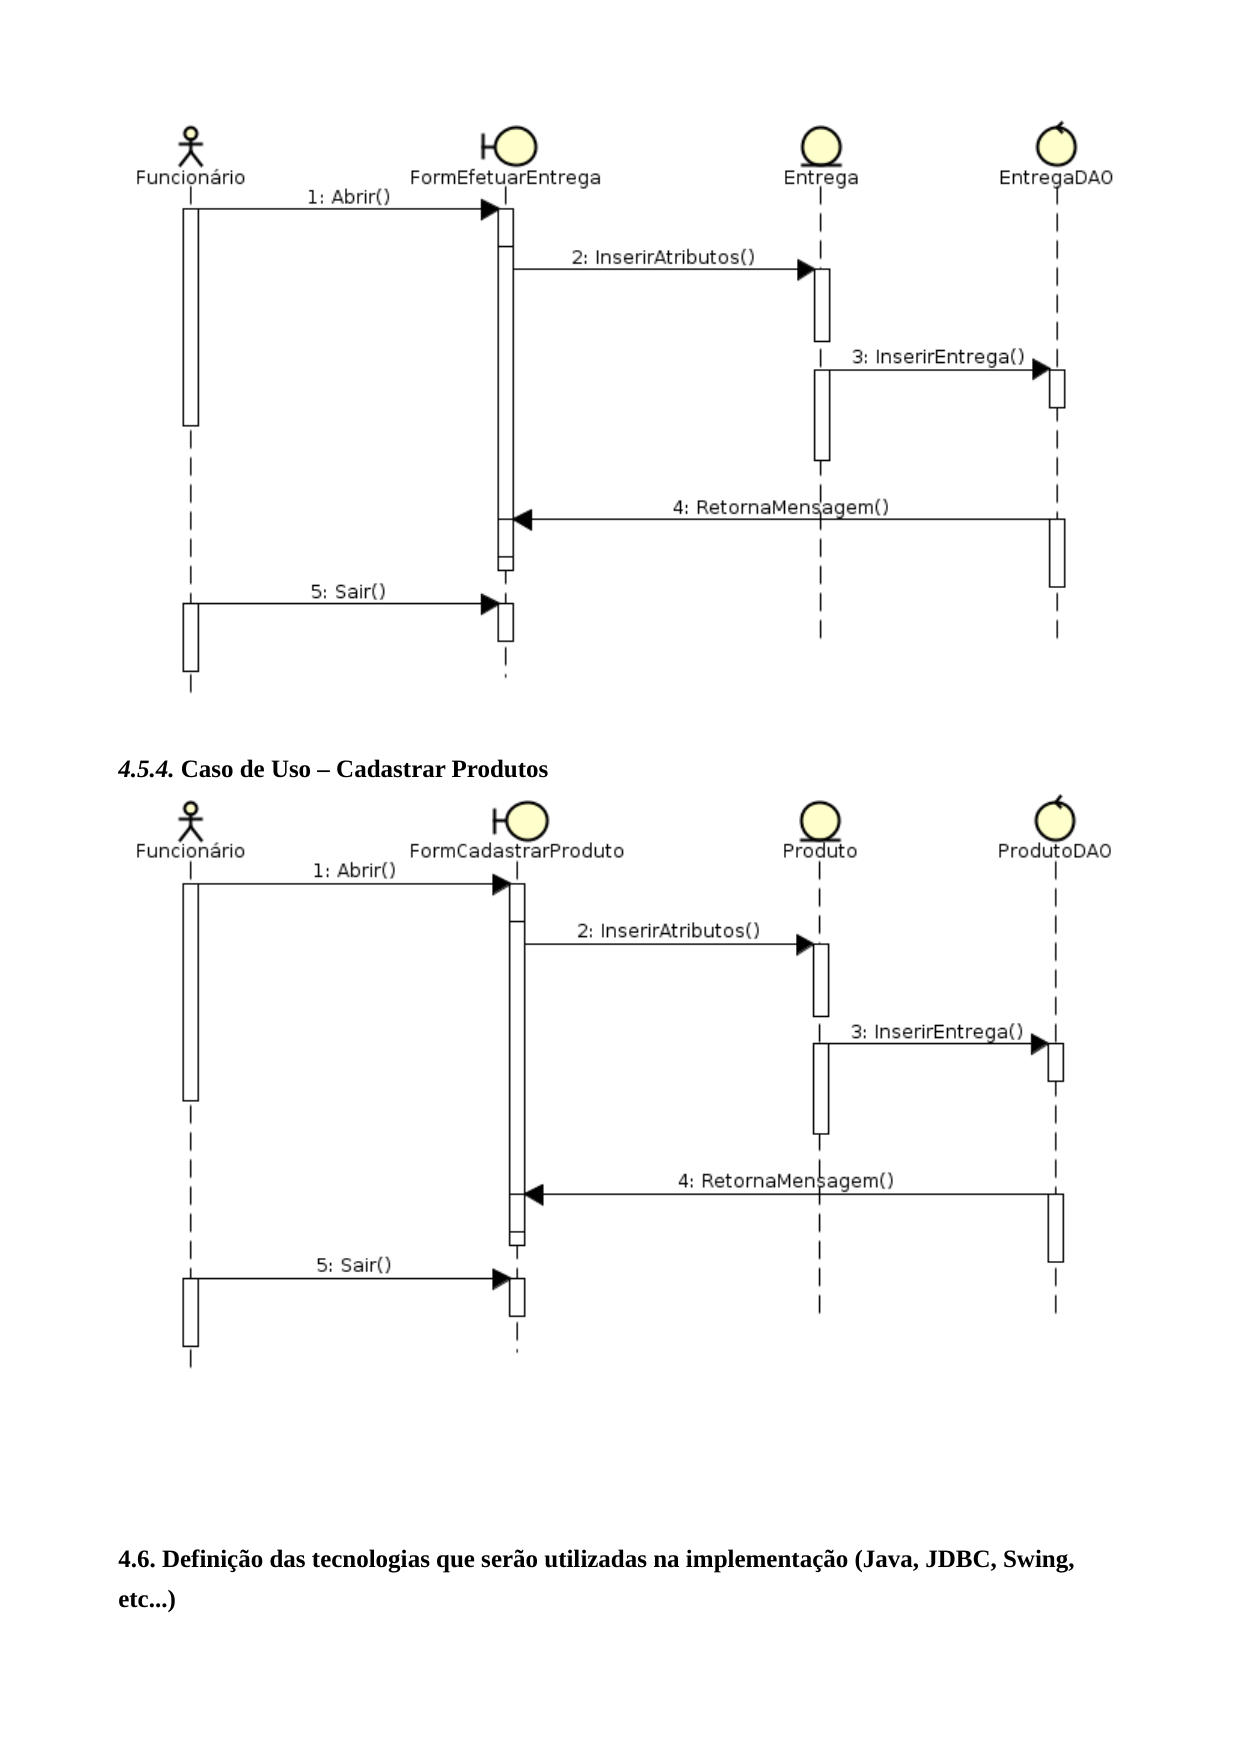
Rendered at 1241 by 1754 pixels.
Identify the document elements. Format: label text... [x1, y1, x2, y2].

subtitle 4.5.4. Caso de Uso – Cadastrar Produtos [118, 754, 1122, 783]
picture [118, 118, 1123, 704]
picture [118, 793, 1123, 1376]
subtitle 4.6. Definição das tecnologias que serão utilizadas na implementação (Java, JDBC, Swing, etc...) [118, 1544, 1122, 1613]
